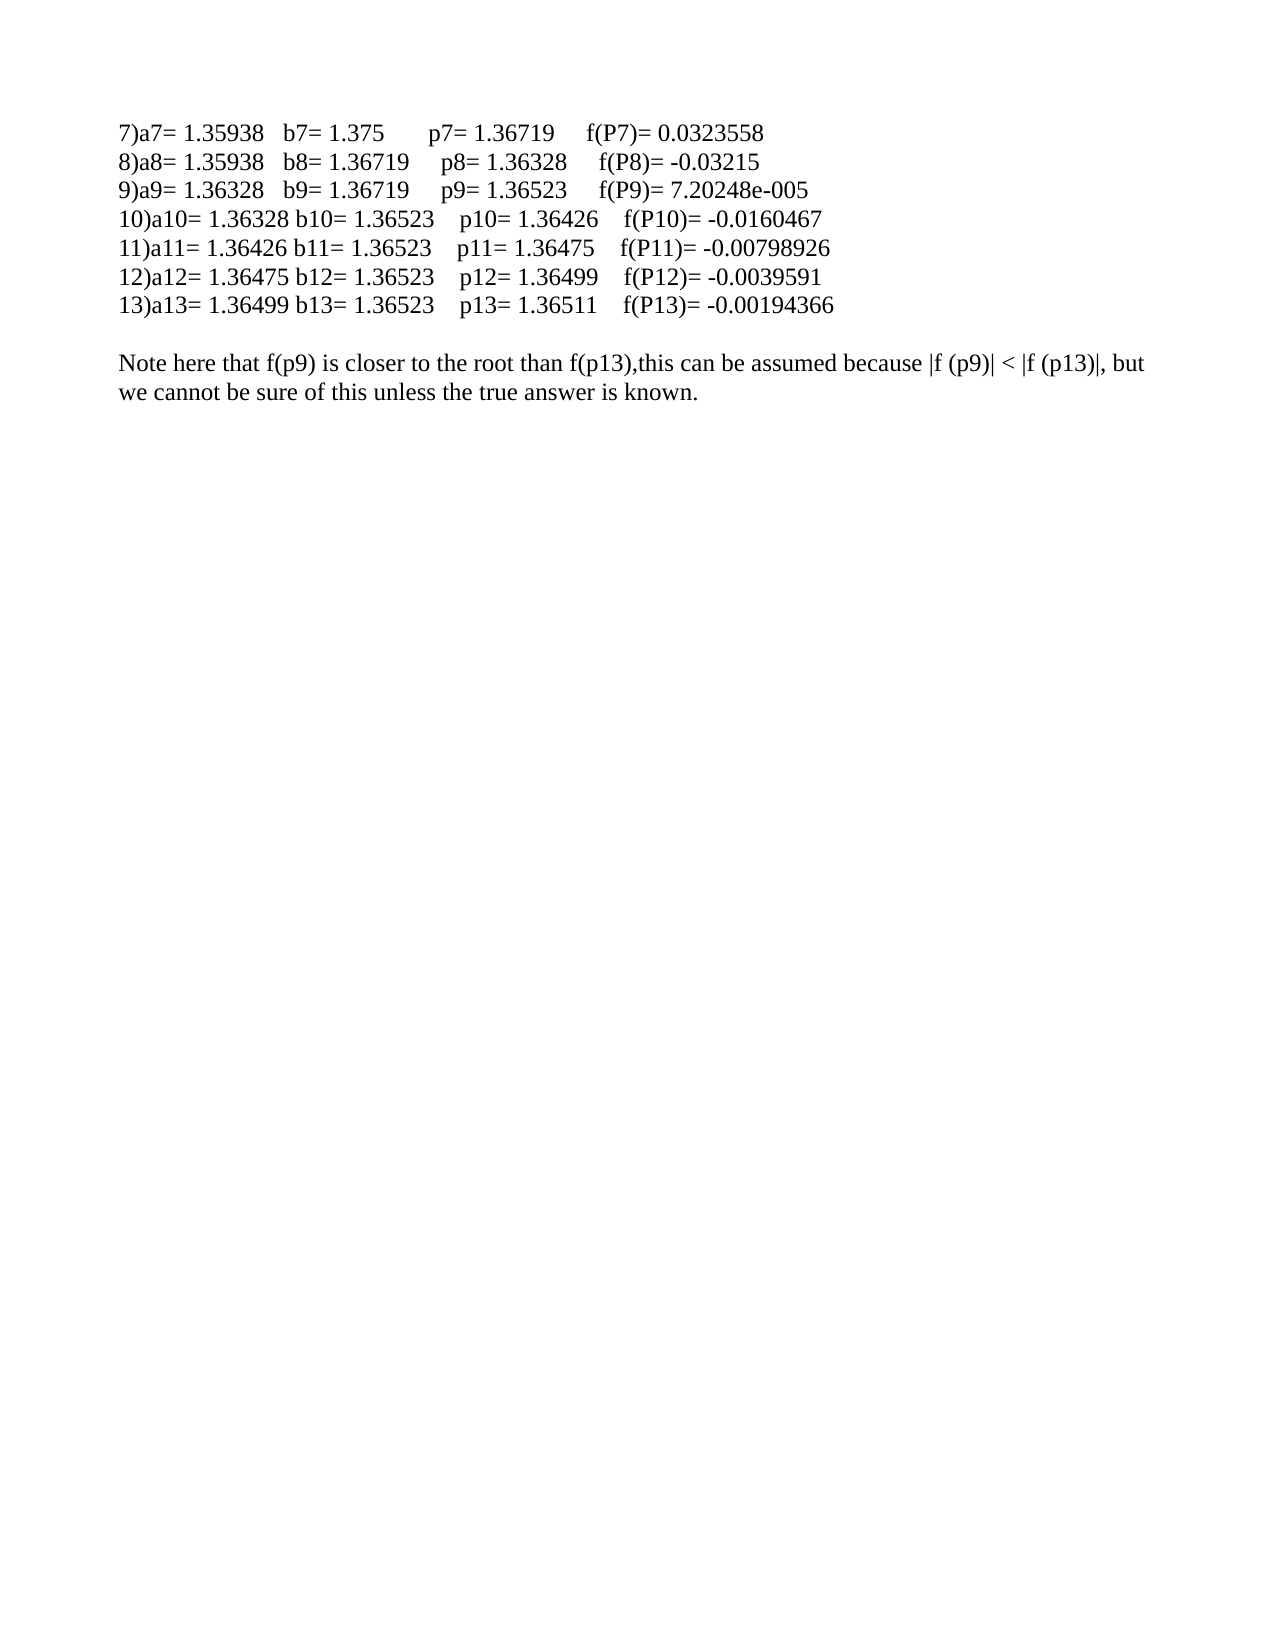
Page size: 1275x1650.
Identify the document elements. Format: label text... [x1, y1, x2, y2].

text 11)a11= 1.36426 b11= 1.36523 p11= 1.36475 f(P11)= -0.00798926 [118, 233, 1157, 262]
text 8)a8= 1.35938 b8= 1.36719 p8= 1.36328 f(P8)= -0.03215 [118, 147, 1157, 176]
text 9)a9= 1.36328 b9= 1.36719 p9= 1.36523 f(P9)= 7.20248e-005 [118, 176, 1157, 204]
text 7)a7= 1.35938 b7= 1.375 p7= 1.36719 f(P7)= 0.0323558 [118, 118, 1157, 147]
text 13)a13= 1.36499 b13= 1.36523 p13= 1.36511 f(P13)= -0.00194366 [118, 291, 1157, 319]
text 12)a12= 1.36475 b12= 1.36523 p12= 1.36499 f(P12)= -0.0039591 [118, 262, 1157, 291]
text 10)a10= 1.36328 b10= 1.36523 p10= 1.36426 f(P10)= -0.0160467 [118, 204, 1157, 233]
text Note here that f(p9) is closer to the root than f(p13),this can be assumed because |f (p9)| < |f (p13)|, but we cannot be sure of this unless the true answer is known. [118, 348, 1157, 406]
